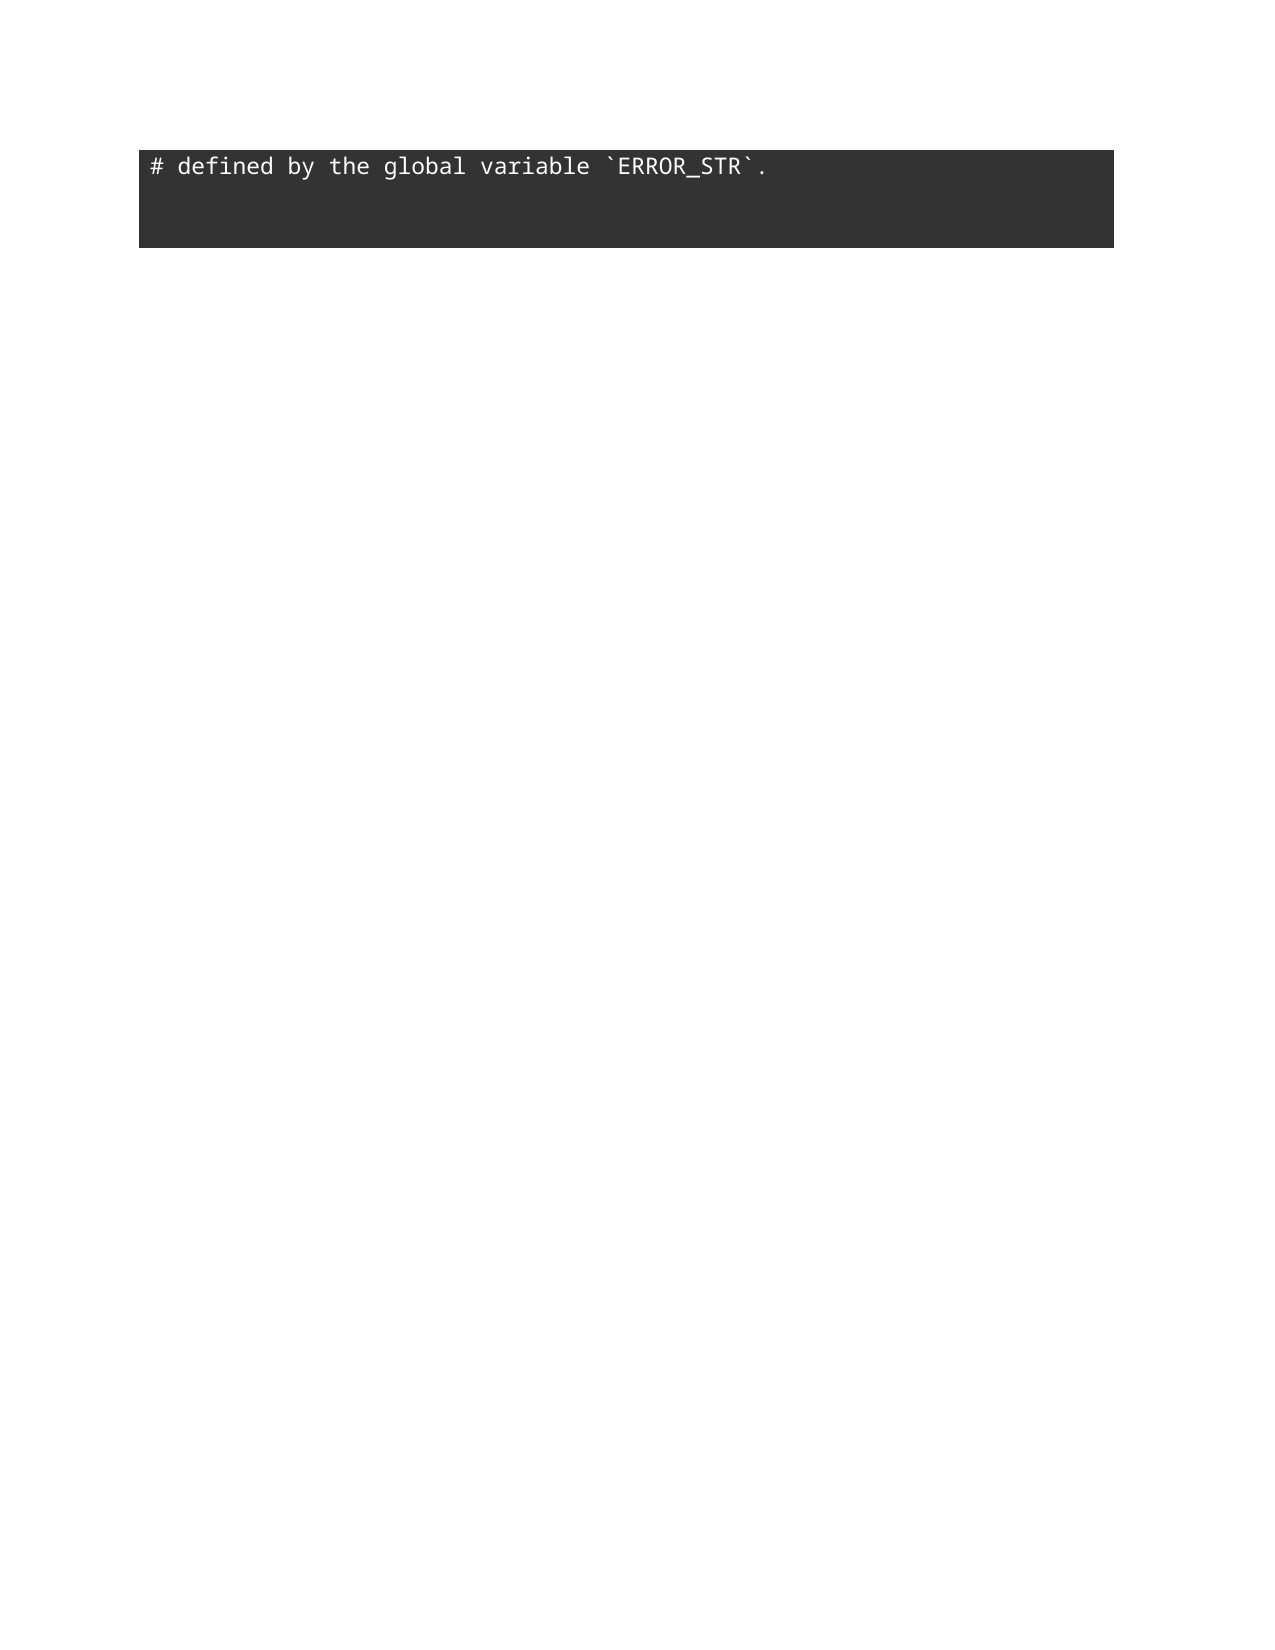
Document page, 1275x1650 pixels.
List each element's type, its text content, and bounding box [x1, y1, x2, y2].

table_header # defined by the global variable `ERROR_STR`. [139, 150, 1114, 217]
table_cell [139, 217, 1114, 248]
